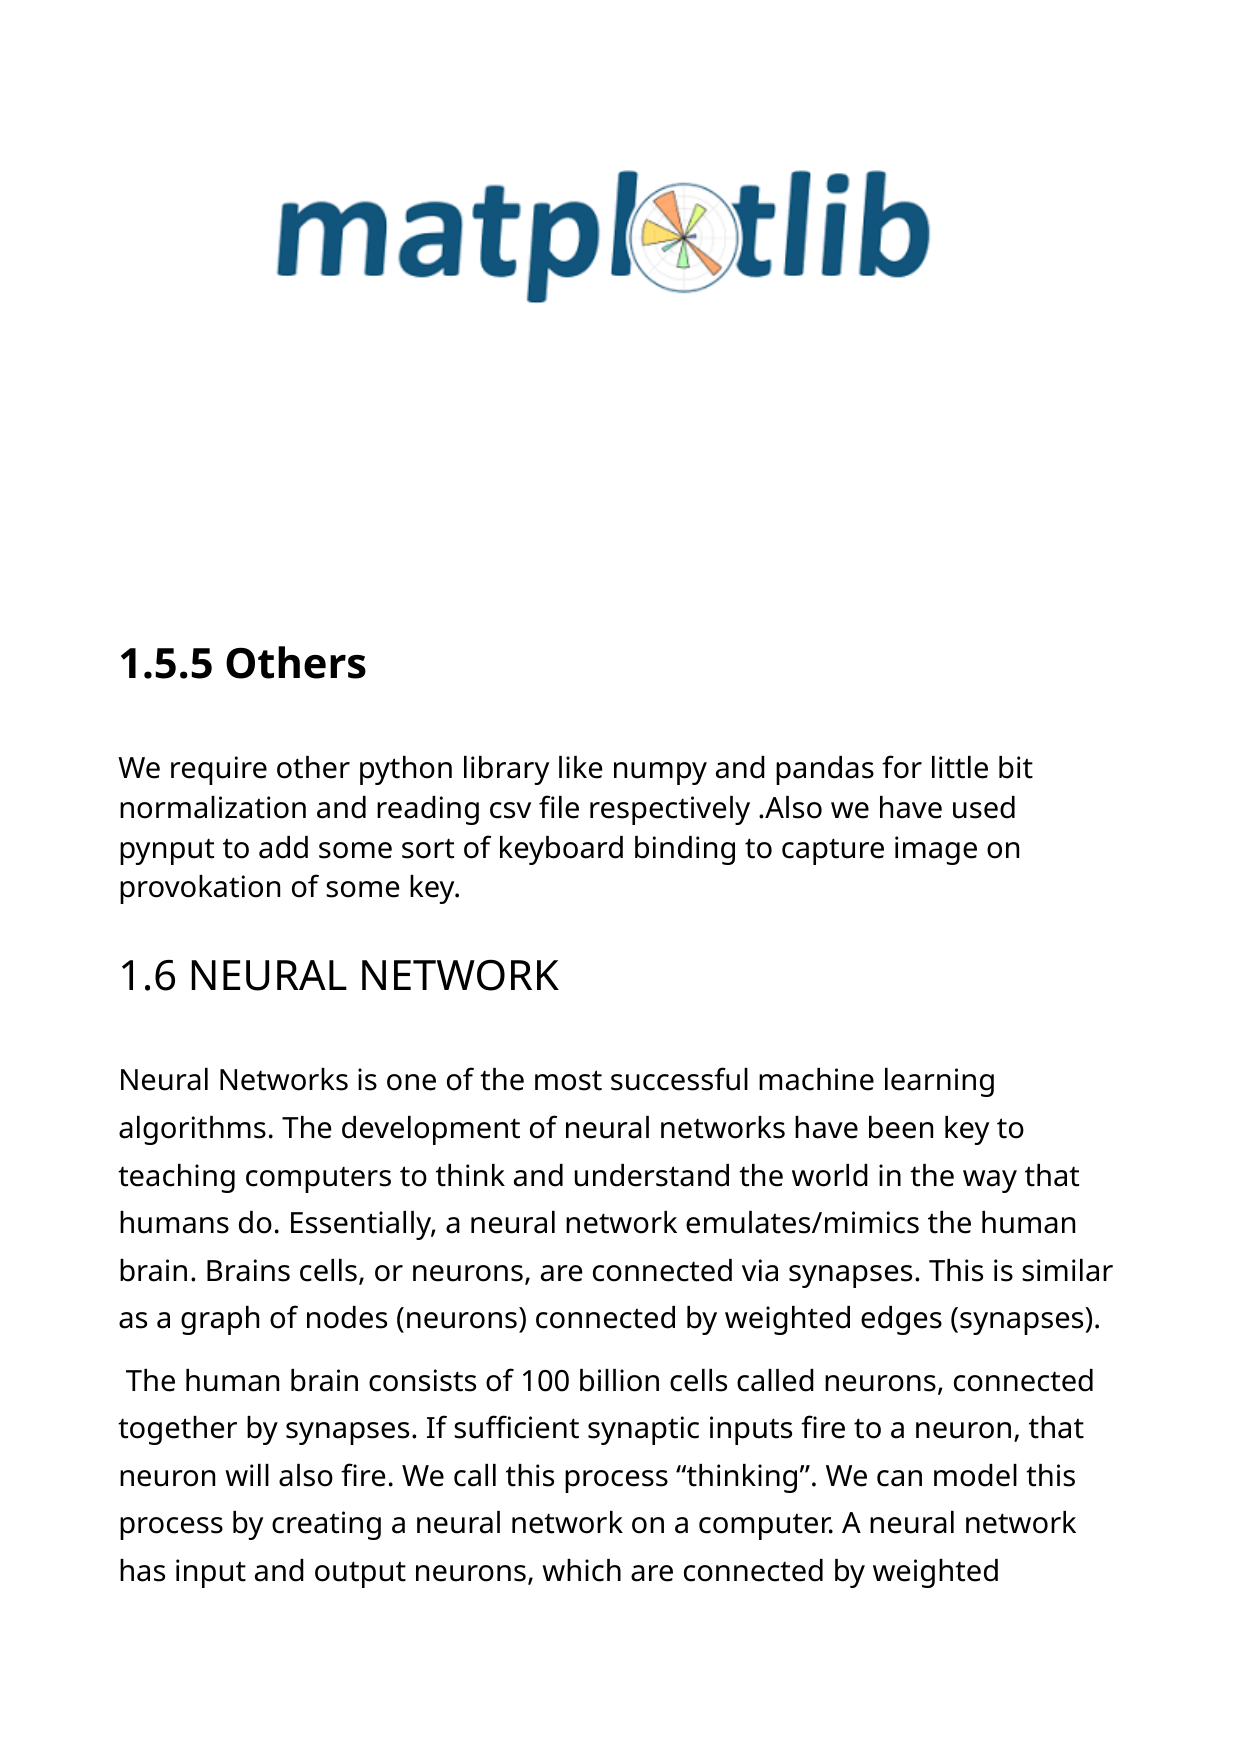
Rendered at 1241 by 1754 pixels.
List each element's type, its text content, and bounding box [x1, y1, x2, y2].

text Neural Networks is one of the most successful machine learning algorithms. The development of neural networks have been key to teaching computers to think and understand the world in the way that humans do. Essentially, a neural network emulates/mimics the human brain. Brains cells, or neurons, are connected via synapses. This is similar as a graph of nodes (neurons) connected by weighted edges (synapses). [118, 1059, 1122, 1337]
text The human brain consists of 100 billion cells called neurons, connected together by synapses. If sufficient synaptic inputs fire to a neuron, that neuron will also fire. We call this process “thinking”. We can model this process by creating a neural network on a computer. A neural network has input and output neurons, which are connected by weighted [118, 1360, 1122, 1590]
text We require other python library like numpy and pandas for little bit normalization and reading csv file respectively .Also we have used pynput to add some sort of keyboard binding to capture image on provokation of some key. [118, 748, 1122, 906]
text 1.6 NEURAL NETWORK [118, 946, 1122, 1003]
text 1.5.5 Others [118, 634, 1122, 691]
picture [249, 147, 967, 320]
